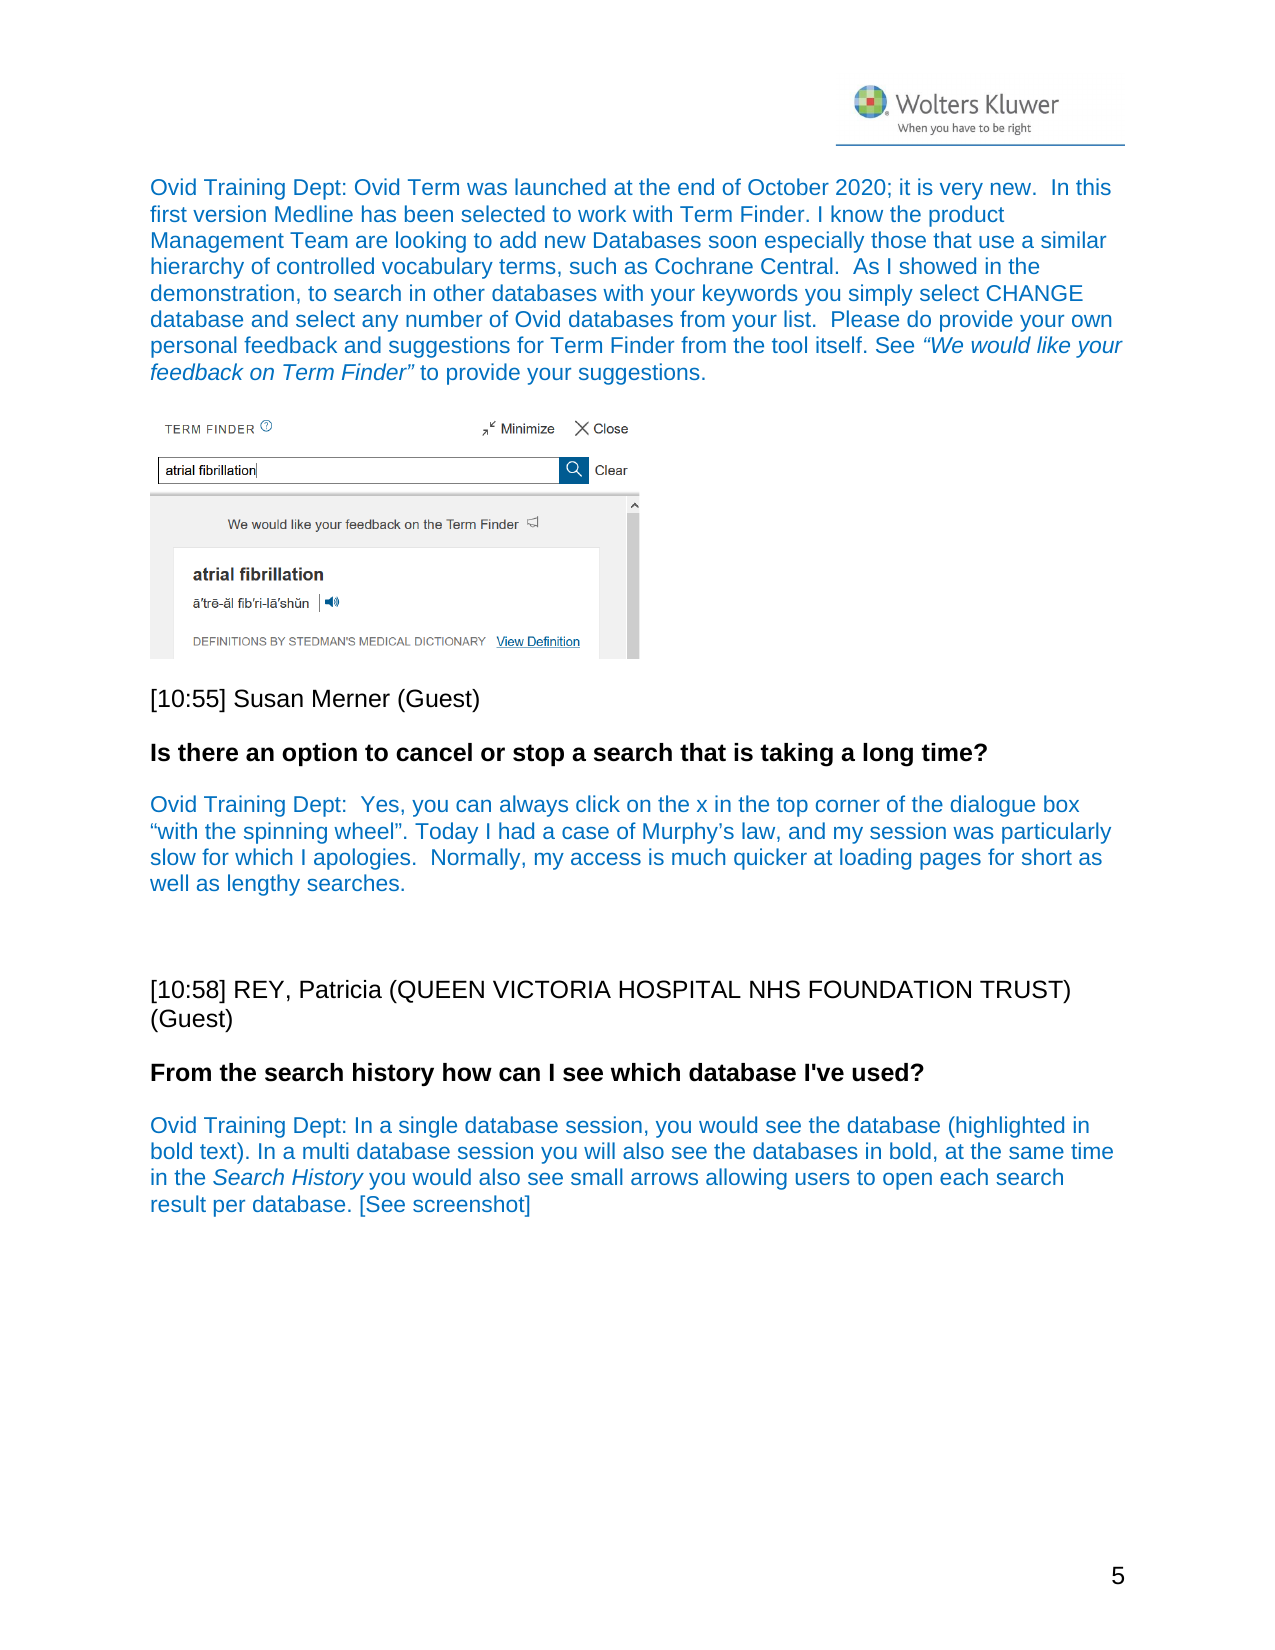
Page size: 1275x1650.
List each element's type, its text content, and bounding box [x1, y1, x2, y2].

text [10:58] REY, Patricia (QUEEN VICTORIA HOSPITAL NHS FOUNDATION TRUST) (Guest) [150, 975, 1125, 1033]
text ​ [150, 922, 1125, 950]
text Is there an option to cancel or stop a search that is taking a long time? [150, 737, 1125, 766]
text ​[10:55] Susan Merner (Guest) [150, 684, 1125, 712]
text From the search history how can I see which database I've used? [150, 1058, 1125, 1087]
text Ovid Training Dept: Ovid Term was launched at the end of October 2020; it is very new. In this first version Medline has been selected to work with Term Finder. I know the product Management Team are looking to add new Databases soon especially those that use a similar hierarchy of controlled vocabulary terms, such as Cochrane Central. As I showed in the demonstration, to search in other databases with your keywords you simply select CHANGE database and select any number of Ovid databases from your list. Please do provide your own personal feedback and suggestions for Term Finder from the tool itself. See “We would like your feedback on Term Finder” to provide your suggestions. [150, 174, 1125, 385]
text Ovid Training Dept: Yes, you can always click on the x in the top corner of the dialogue box “with the spinning wheel”. Today I had a case of Murphy’s law, and my session was particularly slow for which I apologies. Normally, my access is much quicker at loading pages for short as well as lengthy searches. [150, 791, 1125, 897]
text Ovid Training Dept: In a single database session, you would see the database (highlighted in bold text). In a multi database session you will also see the databases in bold, at the same time in the Search History you would also see small arrows allowing users to open each search result per database. [See screenshot] [150, 1112, 1125, 1217]
